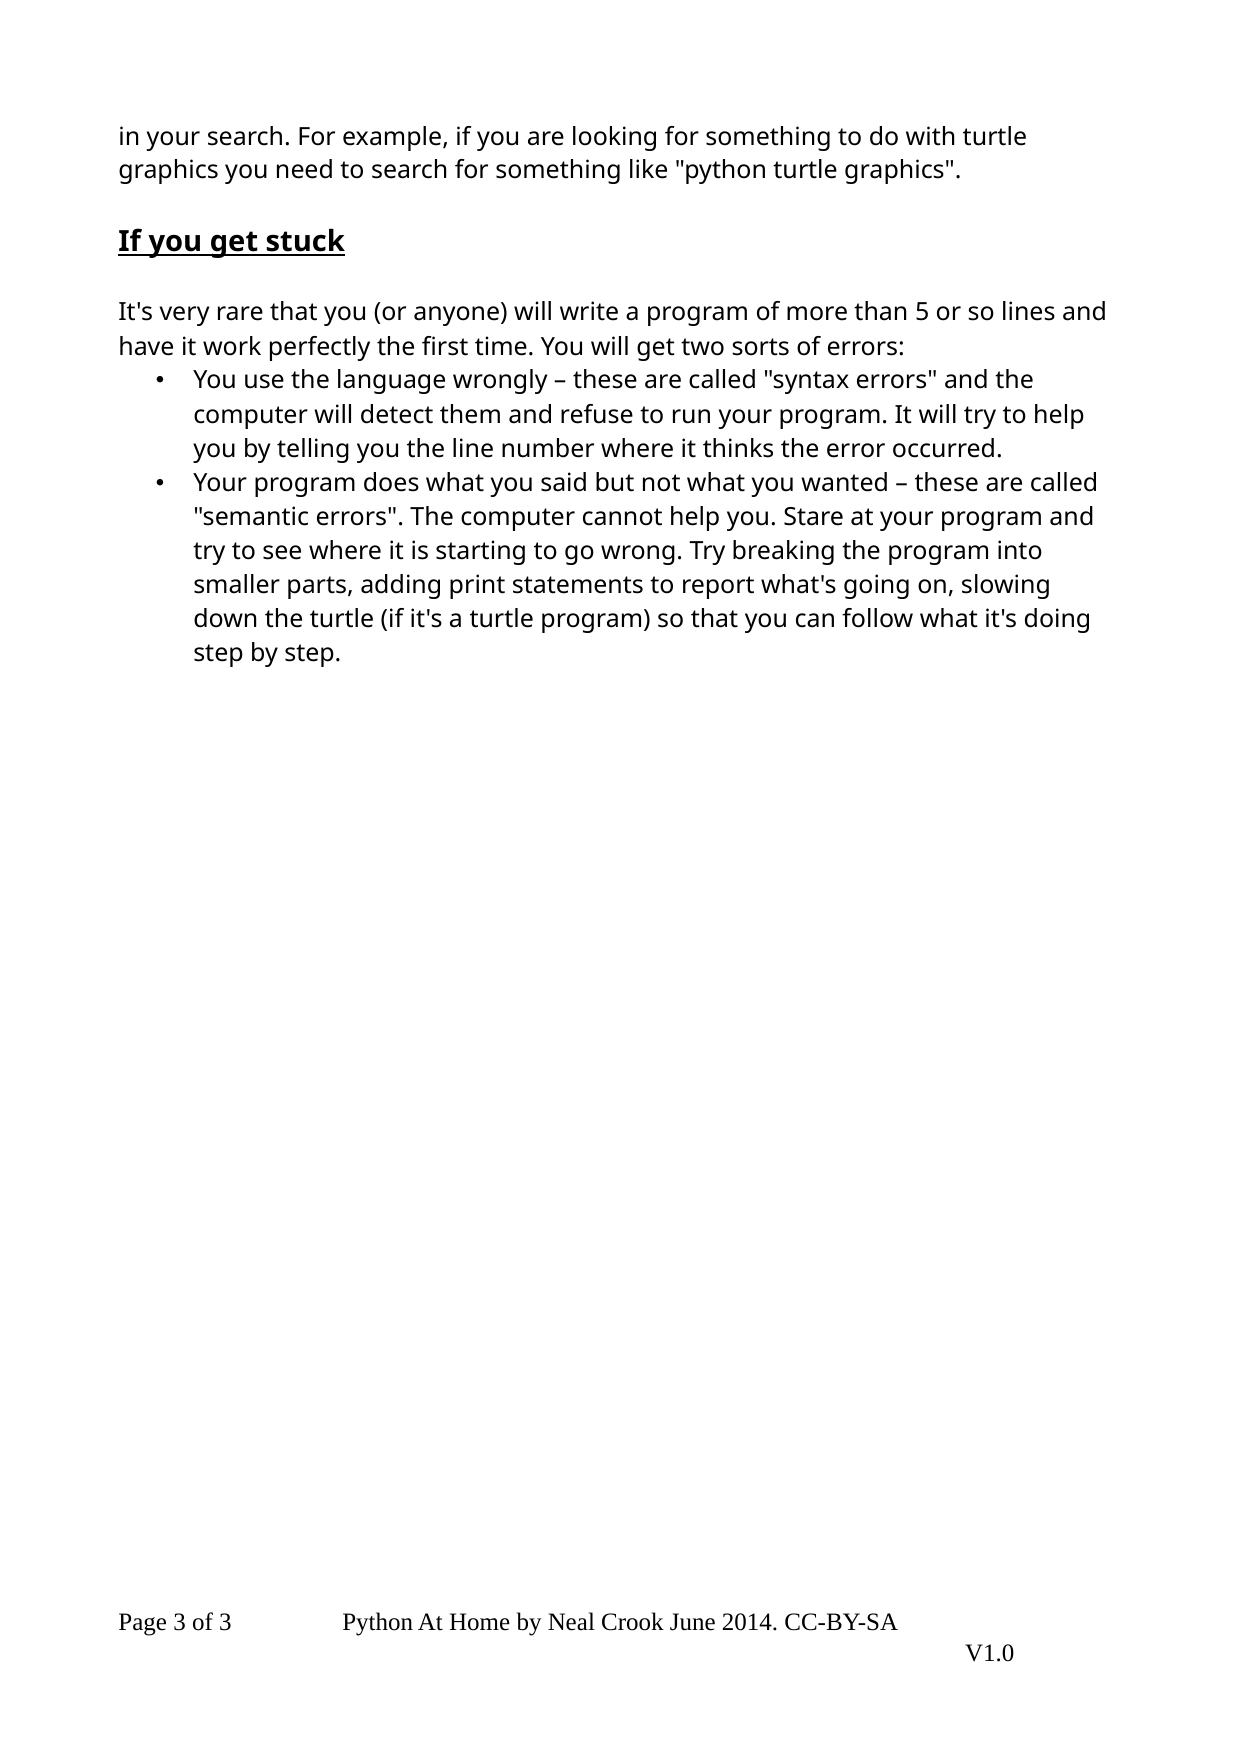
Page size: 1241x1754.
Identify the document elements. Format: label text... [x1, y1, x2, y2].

text If you get stuck [118, 220, 1122, 260]
text in your search. For example, if you are looking for something to do with turtle graphics you need to search for something like "python turtle graphics". [118, 118, 1122, 186]
text It's very rare that you (or anyone) will write a program of more than 5 or so lines and have it work perfectly the first time. You will get two sorts of errors: [118, 294, 1122, 362]
list Your program does what you said but not what you wanted – these are called "semantic errors". The computer cannot help you. Stare at your program and try to see where it is starting to go wrong. Try breaking the program into smaller parts, adding print statements to report what's going on, slowing down the turtle (if it's a turtle program) so that you can follow what it's doing step by step. [156, 464, 1122, 703]
list You use the language wrongly – these are called "syntax errors" and the computer will detect them and refuse to run your program. It will try to help you by telling you the line number where it thinks the error occurred. [156, 362, 1122, 464]
